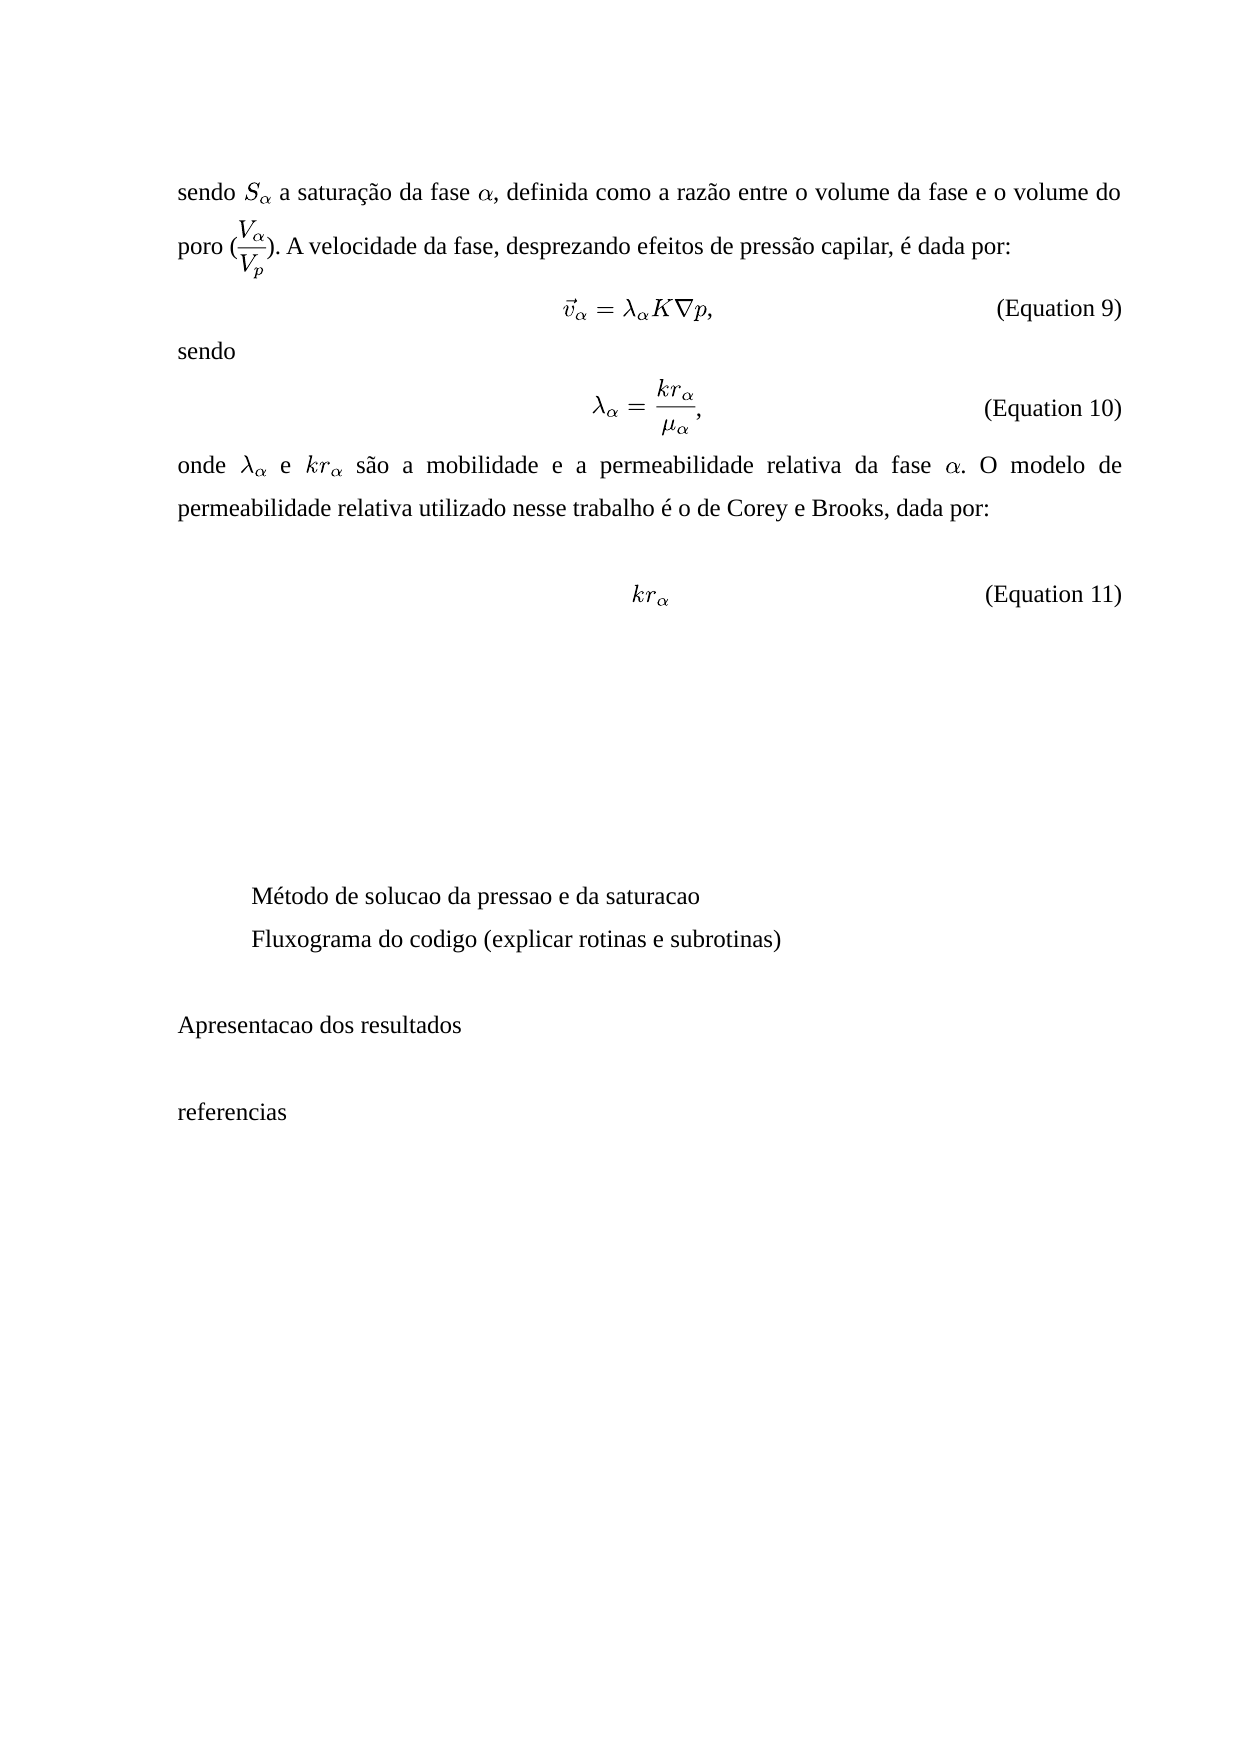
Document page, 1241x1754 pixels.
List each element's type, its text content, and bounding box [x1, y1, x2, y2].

text Método de solucao da pressao e da saturacao [177, 881, 1122, 910]
text onde e são a mobilidade e a permeabilidade relativa da fase . O modelo de permeabilidade relativa utilizado nesse trabalho é o de Corey e Brooks, dada por: [177, 450, 1122, 522]
text [177, 379, 662, 436]
text (Equation 11) [177, 579, 1122, 608]
text sendo [177, 336, 1122, 365]
text , (Equation 9) [177, 293, 1122, 322]
text Fluxograma do codigo (explicar rotinas e subrotinas) [177, 924, 1122, 953]
text sendo a saturação da fase , definida como a razão entre o volume da fase e o volume do poro (). A velocidade da fase, desprezando efeitos de pressão capilar, é dada por: [177, 177, 1122, 278]
text Apresentacao dos resultados [177, 1011, 1122, 1039]
text referencias [177, 1097, 1122, 1126]
text , (Equation 10) [664, 379, 1122, 436]
